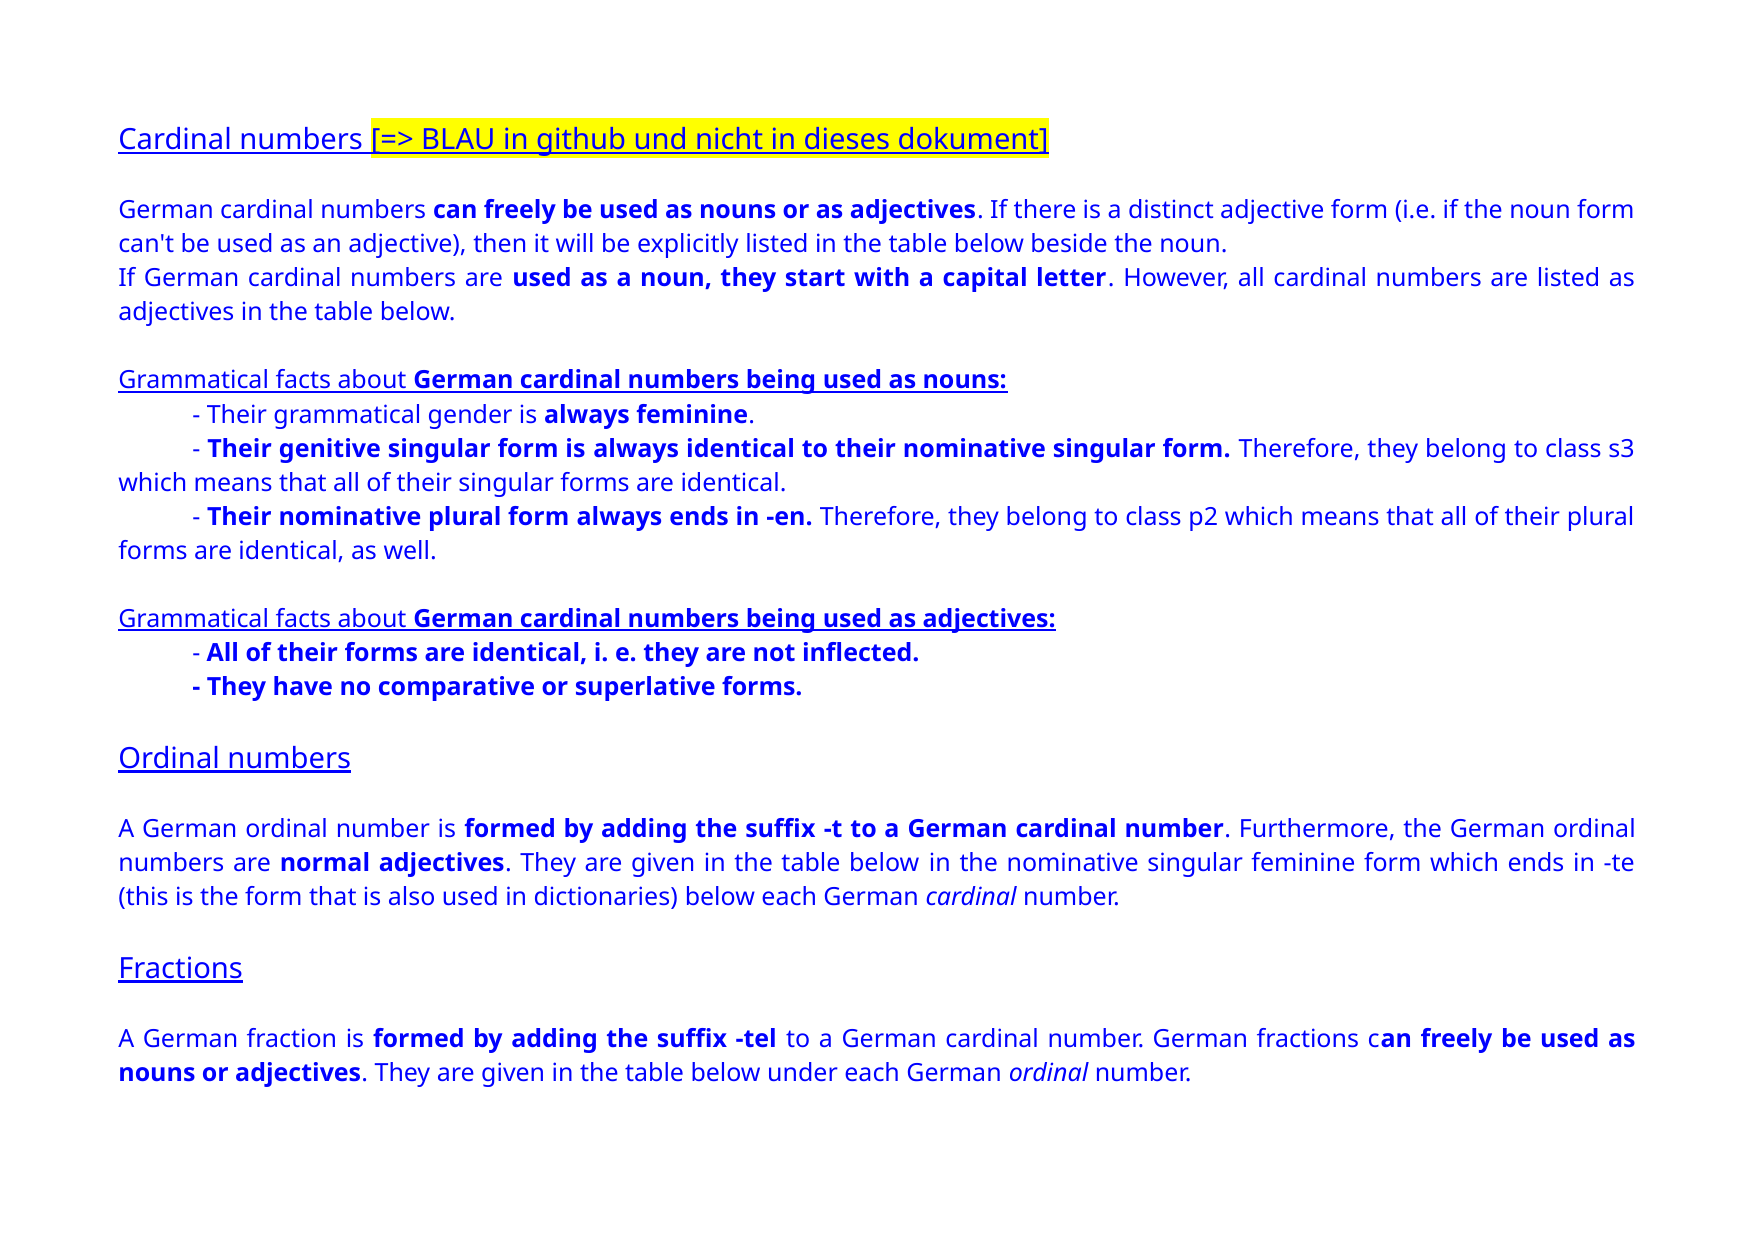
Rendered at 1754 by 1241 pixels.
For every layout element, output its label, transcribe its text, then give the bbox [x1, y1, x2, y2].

text Grammatical facts about German cardinal numbers being used as adjectives: [118, 601, 1636, 635]
text - Their nominative plural form always ends in -en. Therefore, they belong to class p2 which means that all of their plural forms are identical, as well. [118, 498, 1636, 567]
text Fractions [118, 947, 1636, 987]
text - All of their forms are identical, i. e. they are not inflected. [118, 635, 1636, 669]
text German cardinal numbers can freely be used as nouns or as adjectives. If there is a distinct adjective form (i.e. if the noun form can't be used as an adjective), then it will be explicitly listed in the table below beside the noun. [118, 192, 1636, 260]
text - Their grammatical gender is always feminine. [118, 396, 1636, 430]
text A German fraction is formed by adding the suffix -tel to a German cardinal number. German fractions can freely be used as nouns or adjectives. They are given in the table below under each German ordinal number. [118, 1021, 1636, 1089]
text Cardinal numbers [=> BLAU in github und nicht in dieses dokument] [118, 118, 1636, 158]
text A German ordinal number is formed by adding the suffix -t to a German cardinal number. Furthermore, the German ordinal numbers are normal adjectives. They are given in the table below in the nominative singular feminine form which ends in -te (this is the form that is also used in dictionaries) below each German cardinal number. [118, 811, 1636, 913]
text - Their genitive singular form is always identical to their nominative singular form. Therefore, they belong to class s3 which means that all of their singular forms are identical. [118, 430, 1636, 498]
text Ordinal numbers [118, 737, 1636, 777]
text - They have no comparative or superlative forms. [118, 669, 1636, 703]
text Grammatical facts about German cardinal numbers being used as nouns: [118, 362, 1636, 396]
text If German cardinal numbers are used as a noun, they start with a capital letter. However, all cardinal numbers are listed as adjectives in the table below. [118, 260, 1636, 328]
